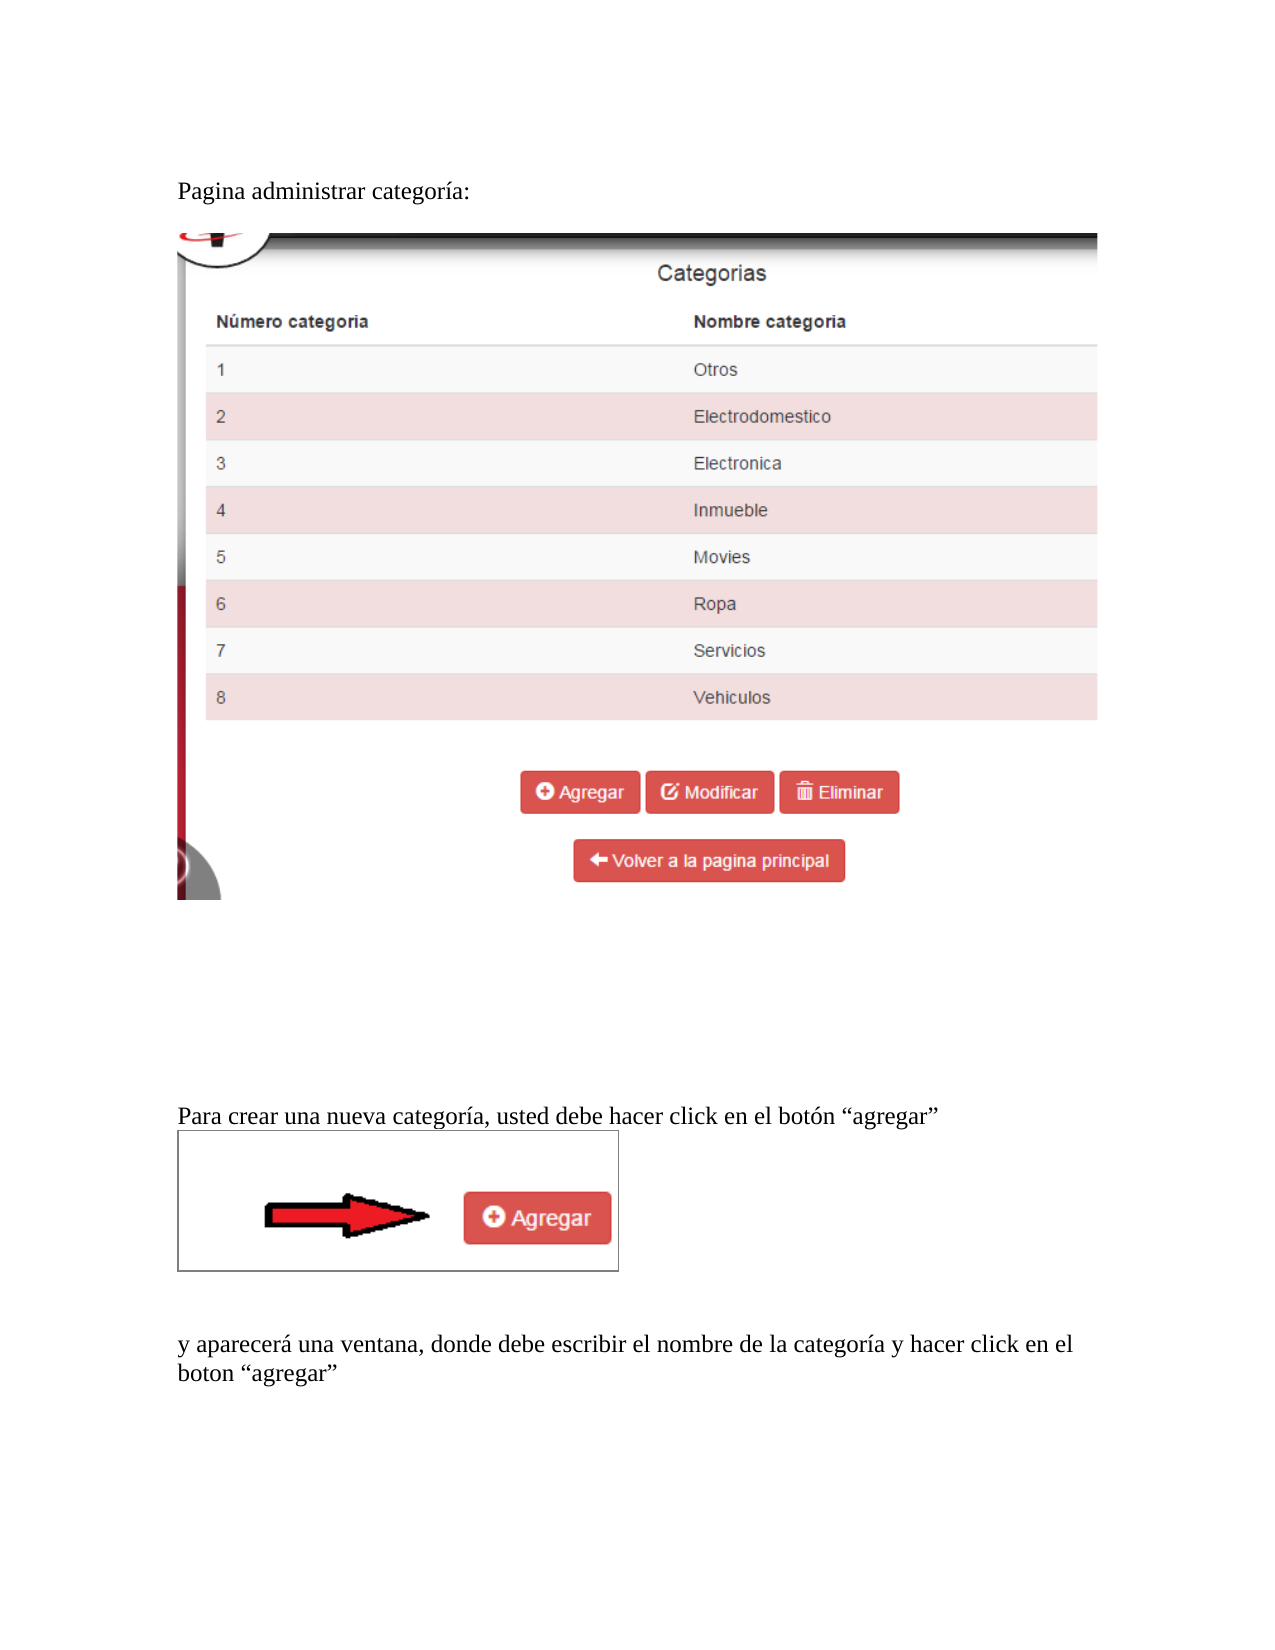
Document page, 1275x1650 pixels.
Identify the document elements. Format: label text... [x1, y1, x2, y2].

text Pagina administrar categoría: [177, 176, 1098, 205]
text y aparecerá una ventana, donde debe escribir el nombre de la categoría y hacer click en el boton “agregar” [177, 1329, 1098, 1387]
text Para crear una nueva categoría, usted debe hacer click en el botón “agregar” [177, 1101, 1098, 1129]
